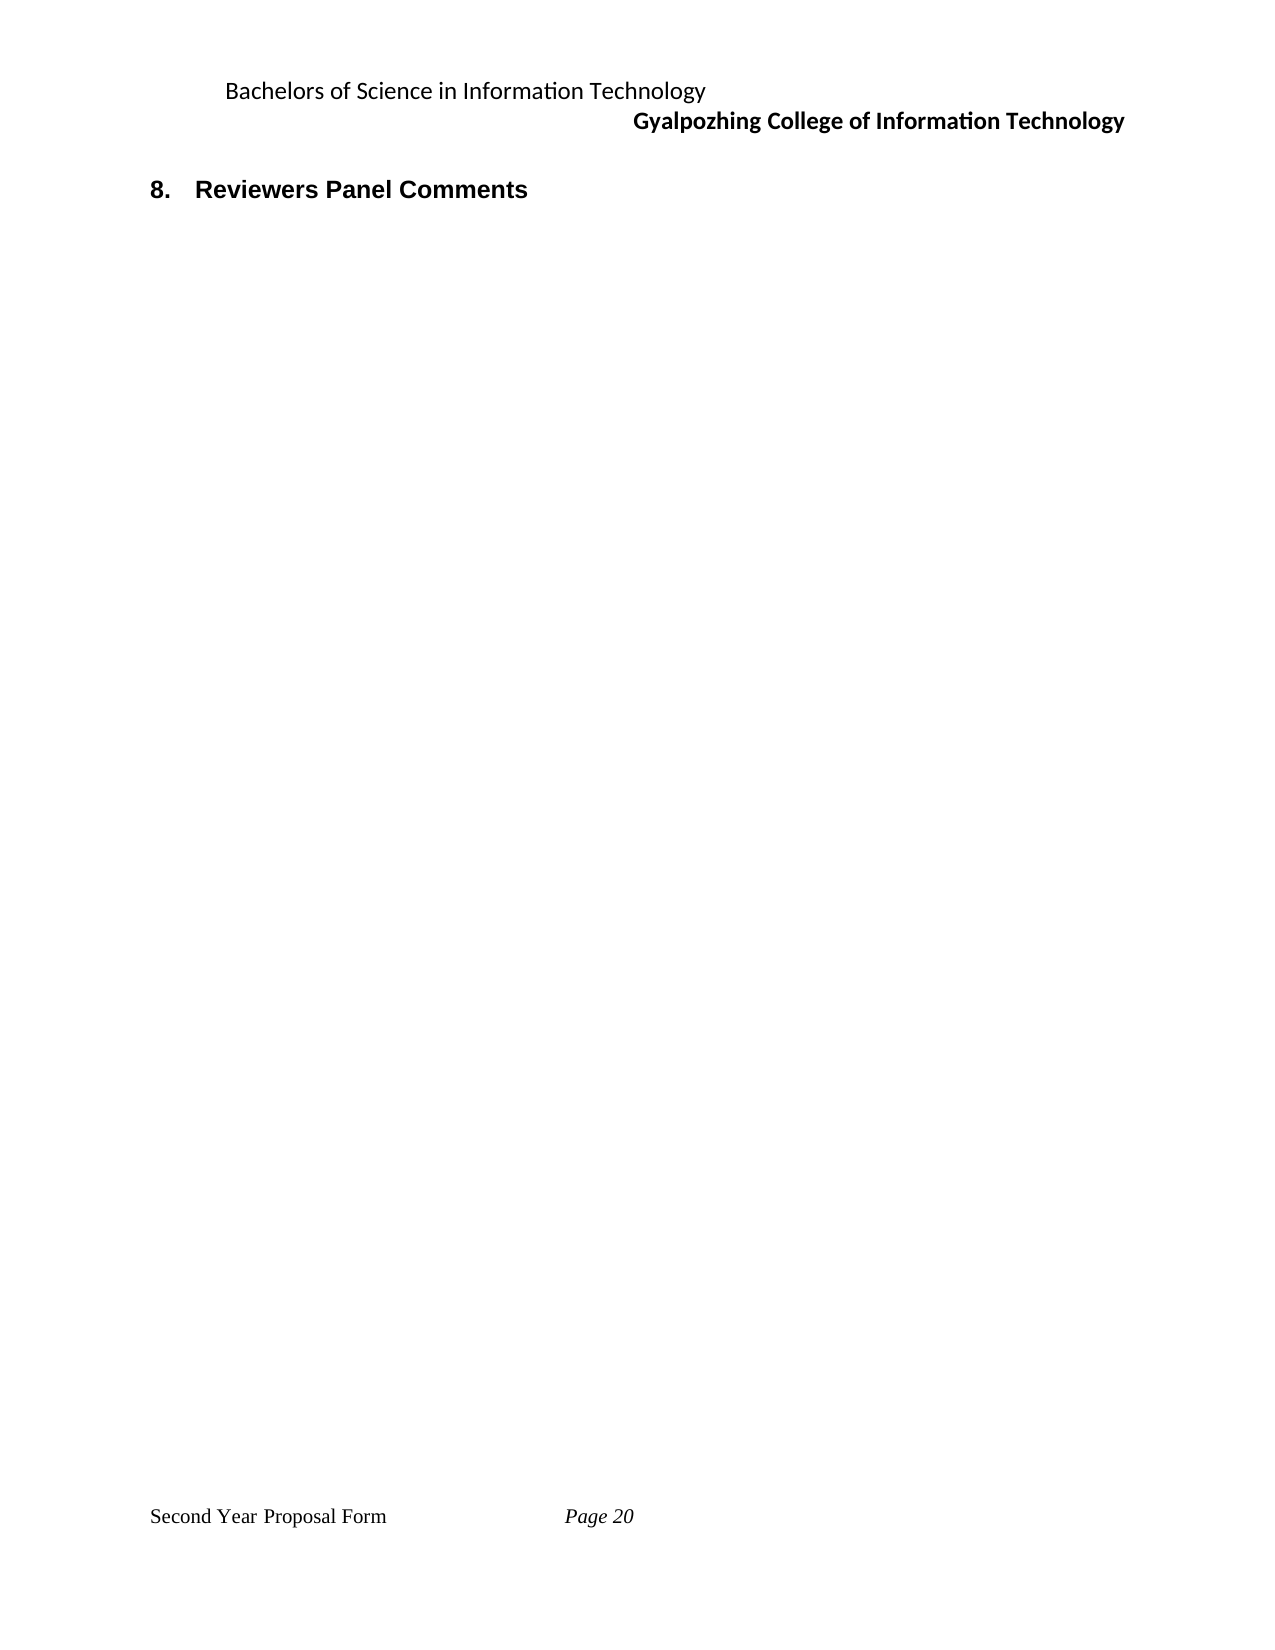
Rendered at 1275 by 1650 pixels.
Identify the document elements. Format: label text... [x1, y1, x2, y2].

subtitle 8. Reviewers Panel Comments [150, 175, 1125, 204]
